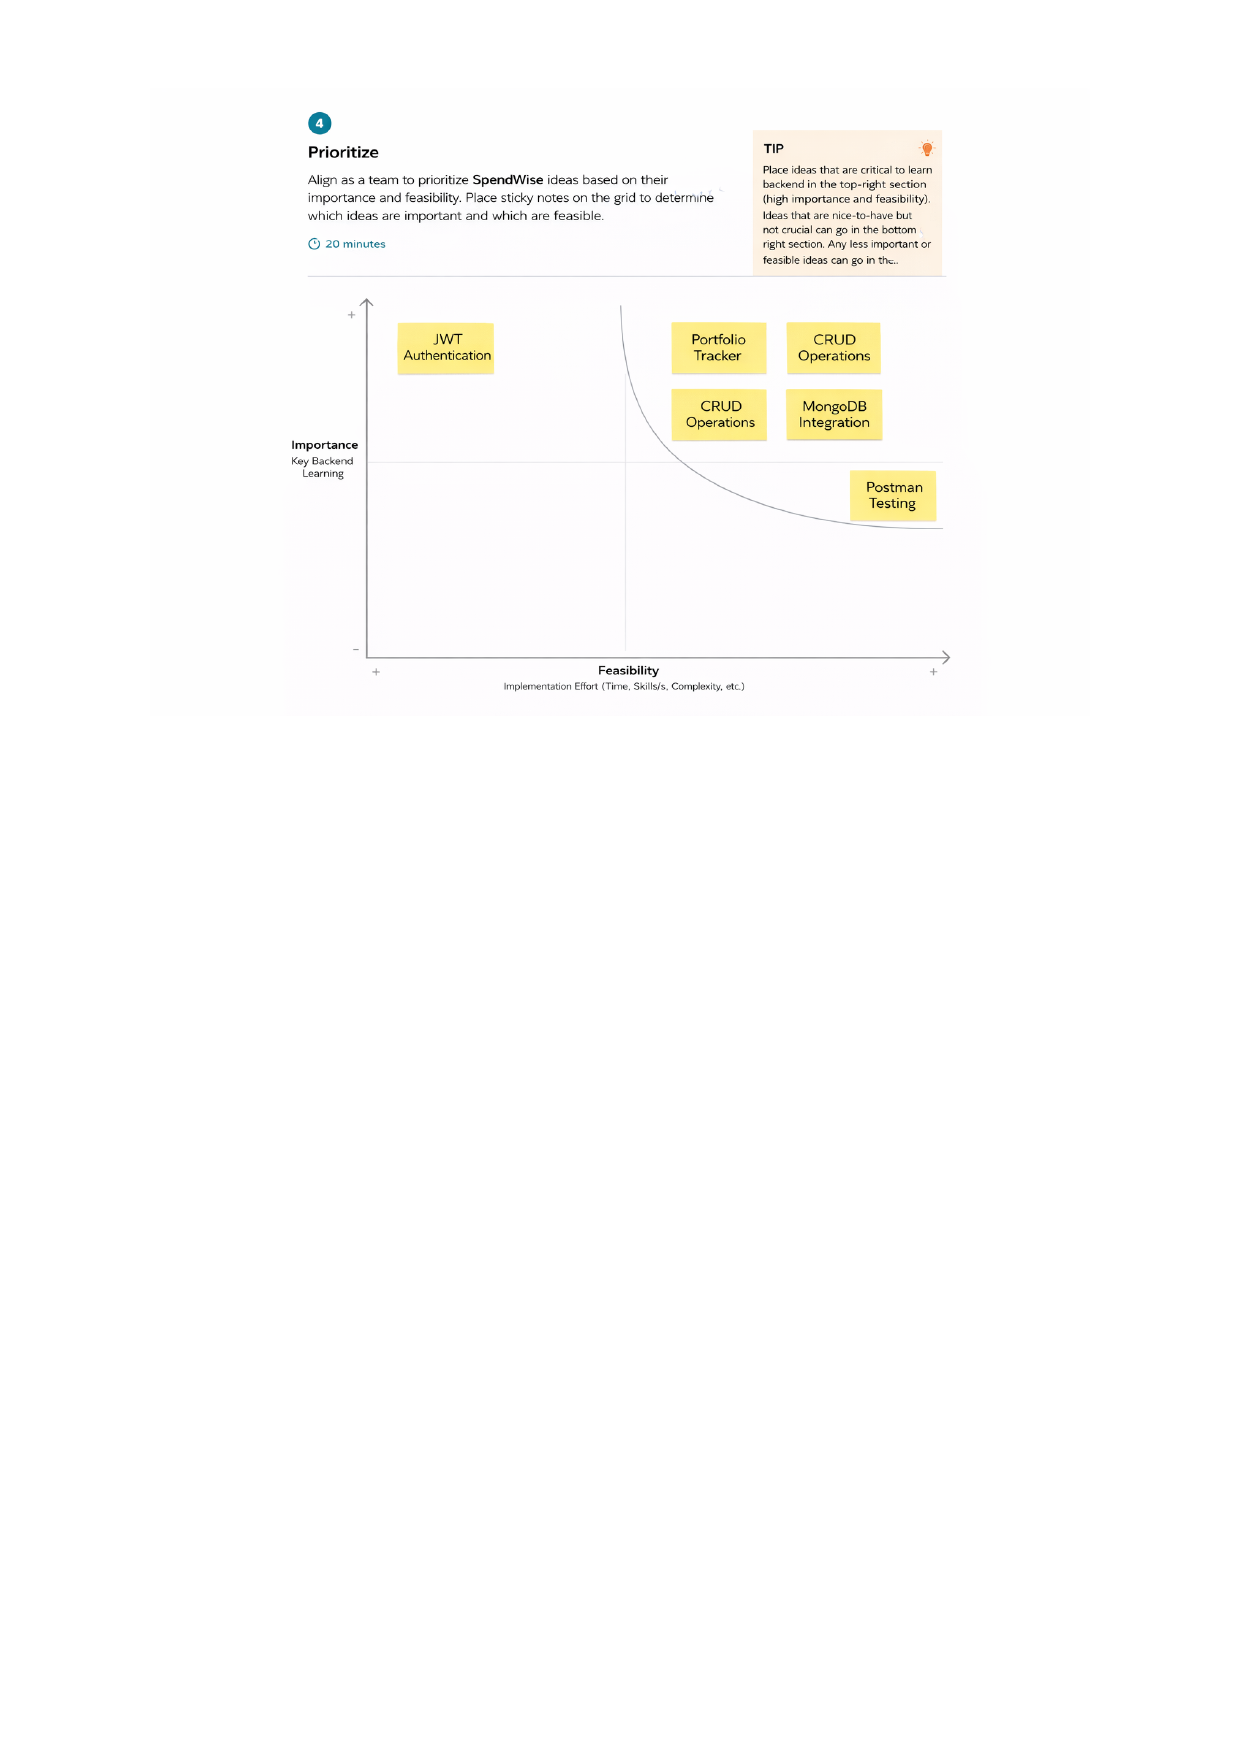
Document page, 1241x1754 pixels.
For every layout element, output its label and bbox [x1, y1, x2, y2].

picture [150, 88, 1091, 716]
